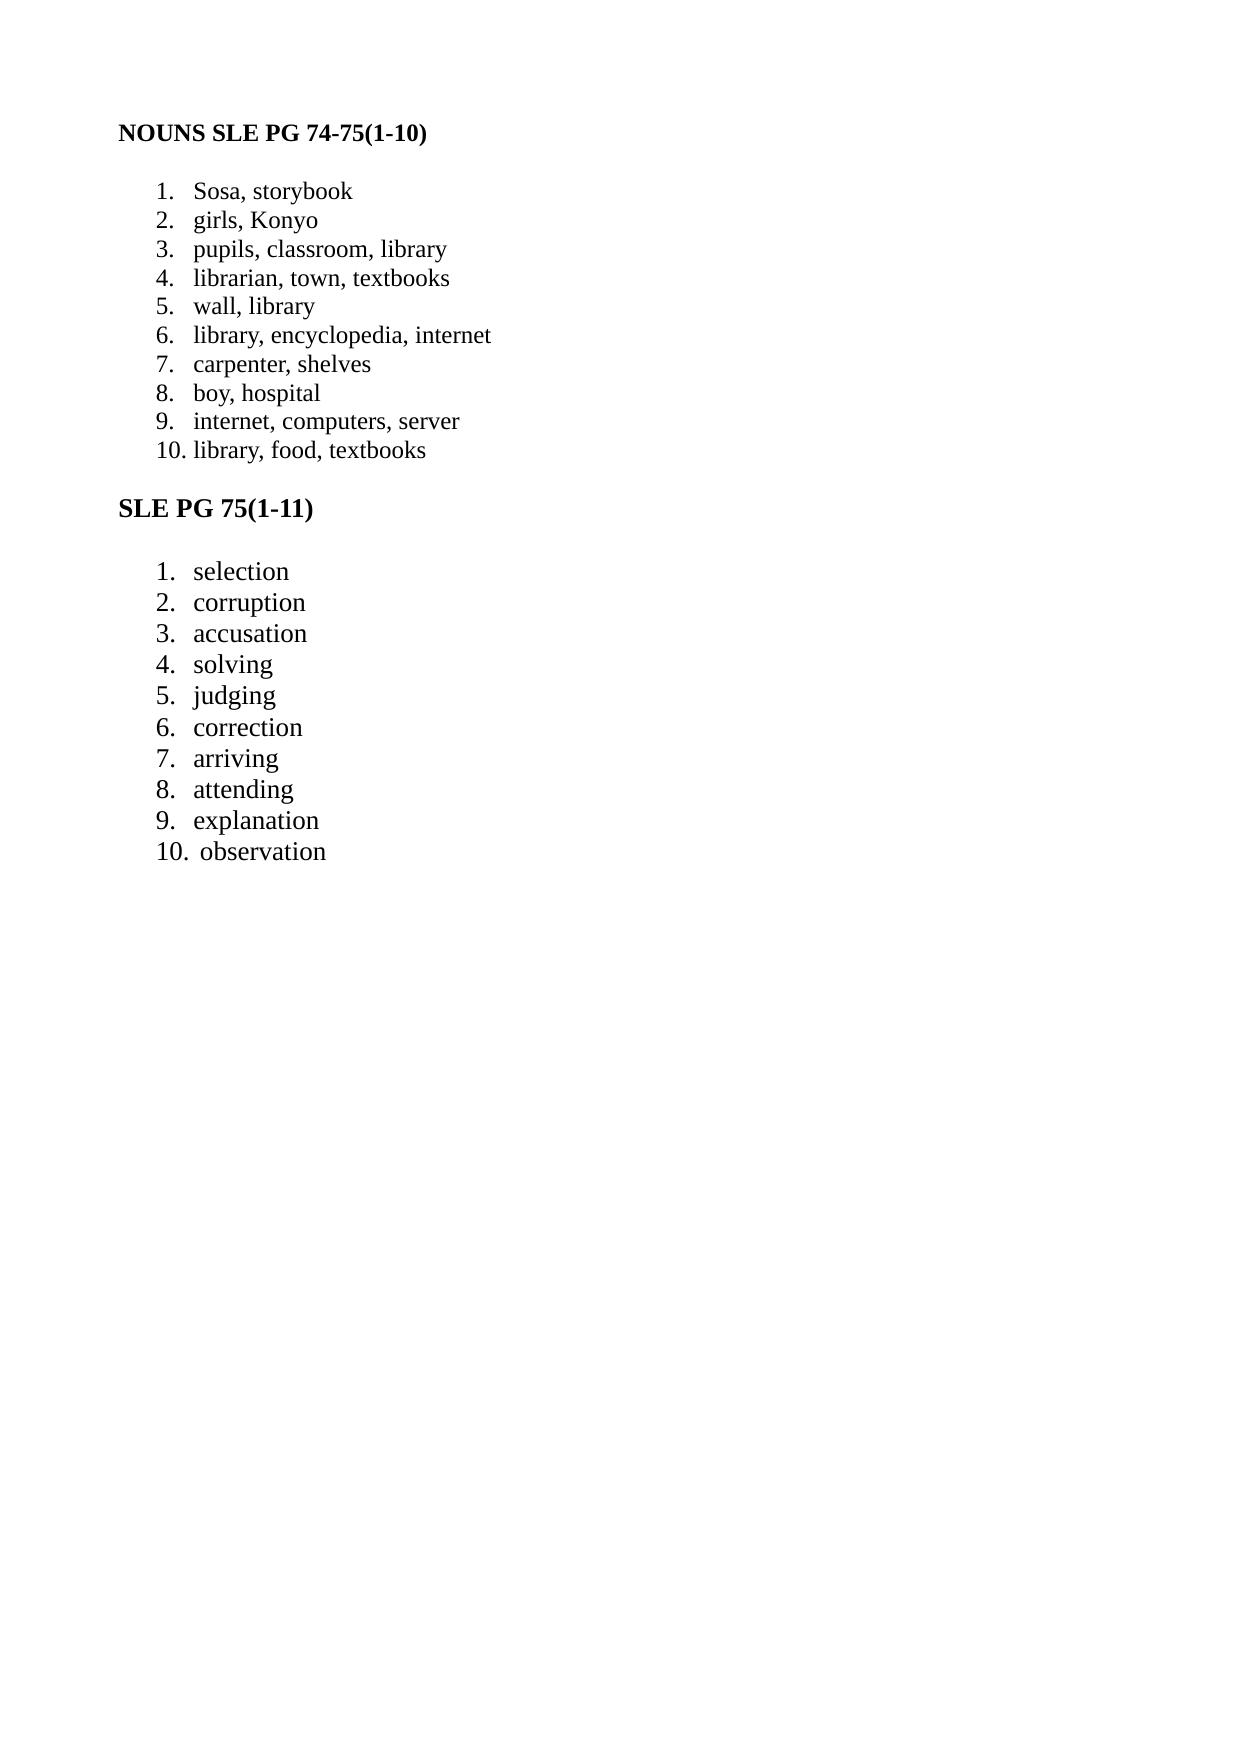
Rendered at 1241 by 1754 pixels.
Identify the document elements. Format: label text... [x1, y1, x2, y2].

list library, encyclopedia, internet [156, 320, 1122, 349]
list boy, hospital [156, 378, 1122, 406]
list judging [156, 679, 1122, 711]
list attending [156, 773, 1122, 804]
list arriving [156, 742, 1122, 773]
text SLE PG 75(1-11) [118, 493, 1122, 524]
list corruption [156, 586, 1122, 617]
list carpenter, shelves [156, 349, 1122, 378]
list Sosa, storybook [156, 176, 1122, 205]
list solving [156, 648, 1122, 679]
list accusation [156, 617, 1122, 648]
list wall, library [156, 291, 1122, 320]
list selection [156, 555, 1122, 586]
list library, food, textbooks [156, 435, 1122, 464]
list internet, computers, server [156, 406, 1122, 435]
list observation [156, 835, 1122, 866]
list correction [156, 711, 1122, 742]
list librarian, town, textbooks [156, 263, 1122, 291]
list explanation [156, 804, 1122, 835]
list pupils, classroom, library [156, 234, 1122, 263]
list girls, Konyo [156, 205, 1122, 234]
